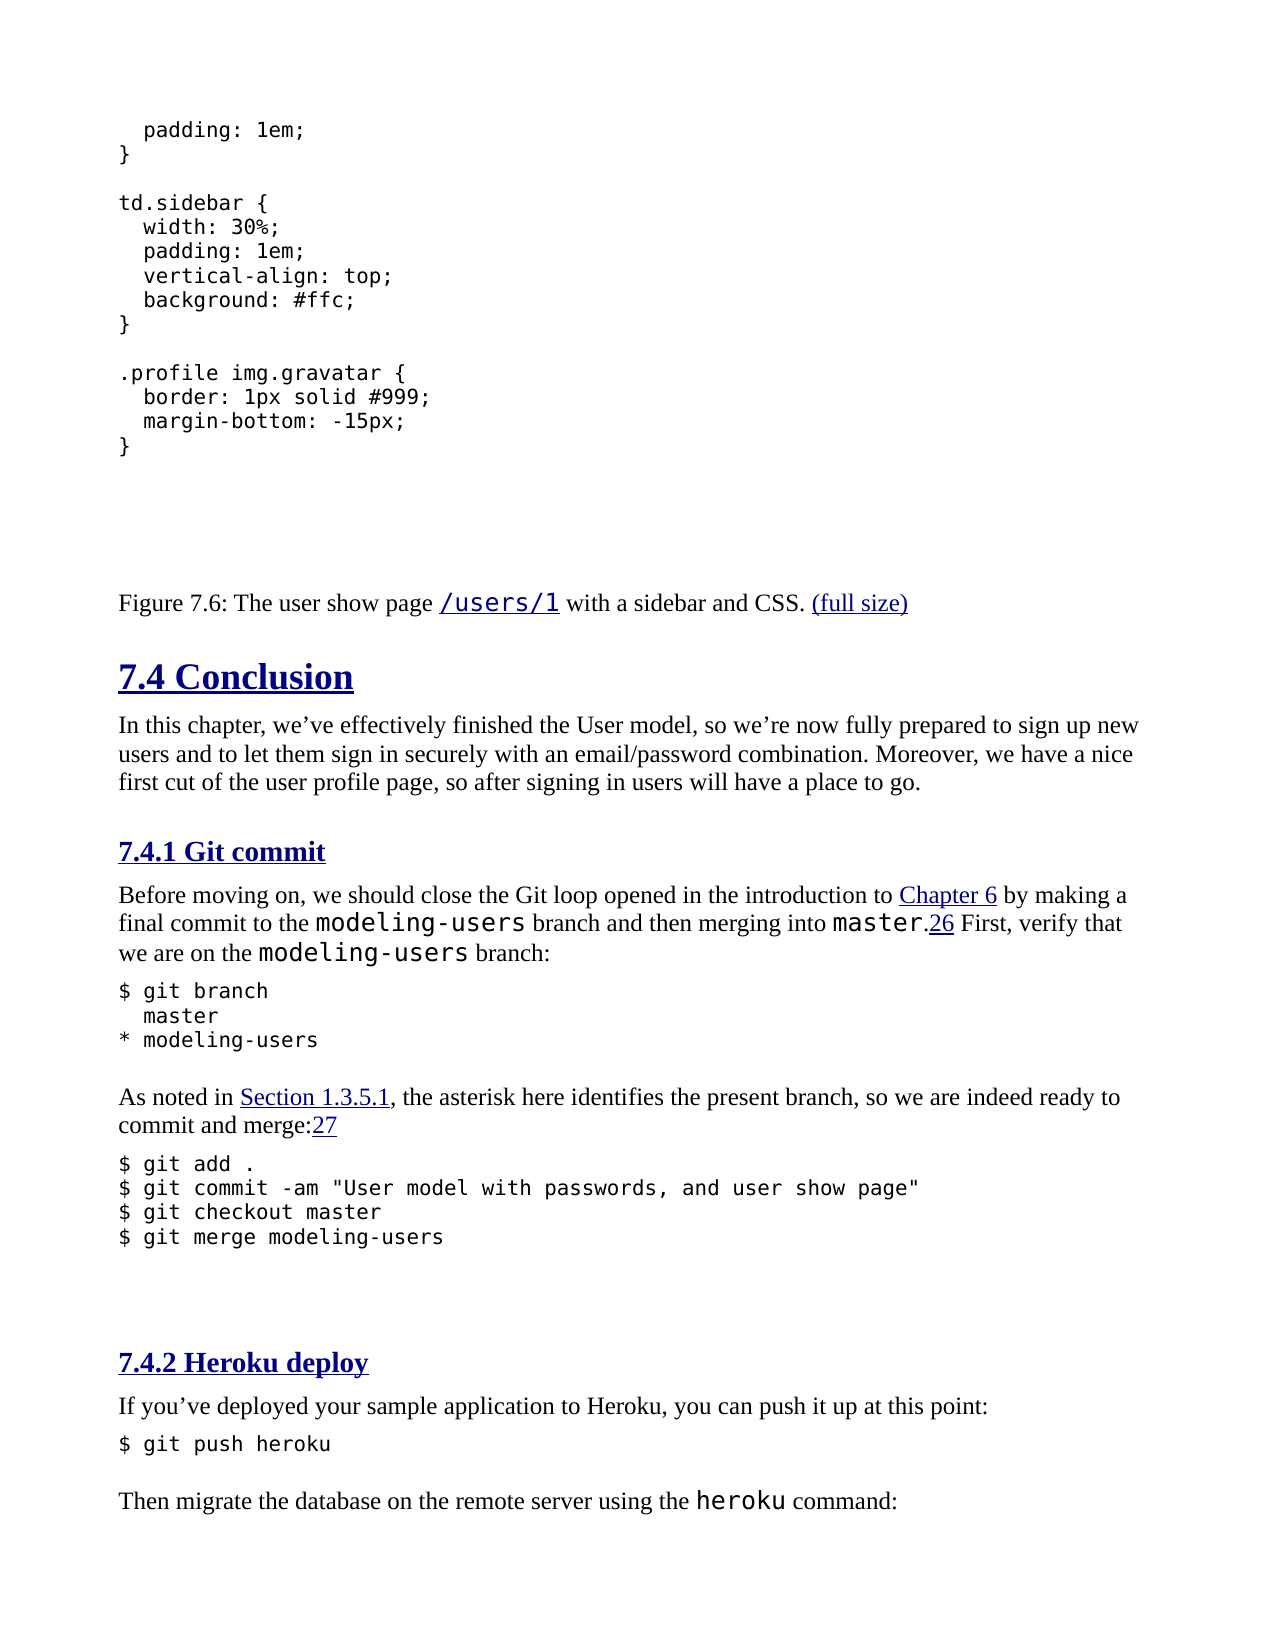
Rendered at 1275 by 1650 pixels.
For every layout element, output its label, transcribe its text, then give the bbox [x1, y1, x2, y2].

text .profile img.gravatar { [118, 361, 1157, 385]
text * modeling-users [118, 1028, 1157, 1052]
text $ git checkout master [118, 1200, 1157, 1225]
subtitle 7.4.2 Heroku deploy [118, 1345, 1157, 1378]
text In this chapter, we’ve effectively finished the User model, so we’re now fully prepared to sign up new users and to let them sign in securely with an email/password combination. Moreover, we have a nice first cut of the user profile page, so after signing in users will have a place to go. [118, 710, 1157, 796]
subtitle 7.4.1 Git commit [118, 834, 1157, 867]
text If you’ve deployed your sample application to Heroku, you can push it up at this point: [118, 1391, 1157, 1419]
text padding: 1em; [118, 118, 1157, 142]
text padding: 1em; [118, 239, 1157, 264]
subtitle 7.4 Conclusion [118, 654, 1157, 697]
text Figure 7.6: The user show page /users/1 with a sidebar and CSS. (full size) [118, 588, 1157, 617]
text As noted in Section 1.3.5.1, the asterisk here identifies the present branch, so we are indeed ready to commit and merge:27 [118, 1082, 1157, 1139]
text $ git push heroku [118, 1432, 1157, 1456]
text Before moving on, we should close the Git loop opened in the introduction to Chapter 6 by making a final commit to the modeling-users branch and then merging into master.26 First, verify that we are on the modeling-users branch: [118, 880, 1157, 967]
text vertical-align: top; [118, 264, 1157, 288]
text margin-bottom: -15px; [118, 409, 1157, 434]
text $ git branch [118, 979, 1157, 1004]
text } [118, 312, 1157, 337]
text border: 1px solid #999; [118, 385, 1157, 409]
text $ git commit -am "User model with passwords, and user show page" [118, 1176, 1157, 1200]
text } [118, 142, 1157, 167]
text Then migrate the database on the remote server using the heroku command: [118, 1486, 1157, 1515]
text $ git add . [118, 1152, 1157, 1176]
text } [118, 434, 1157, 458]
text background: #ffc; [118, 288, 1157, 312]
text width: 30%; [118, 215, 1157, 239]
text td.sidebar { [118, 191, 1157, 215]
text master [118, 1004, 1157, 1028]
text $ git merge modeling-users [118, 1225, 1157, 1249]
